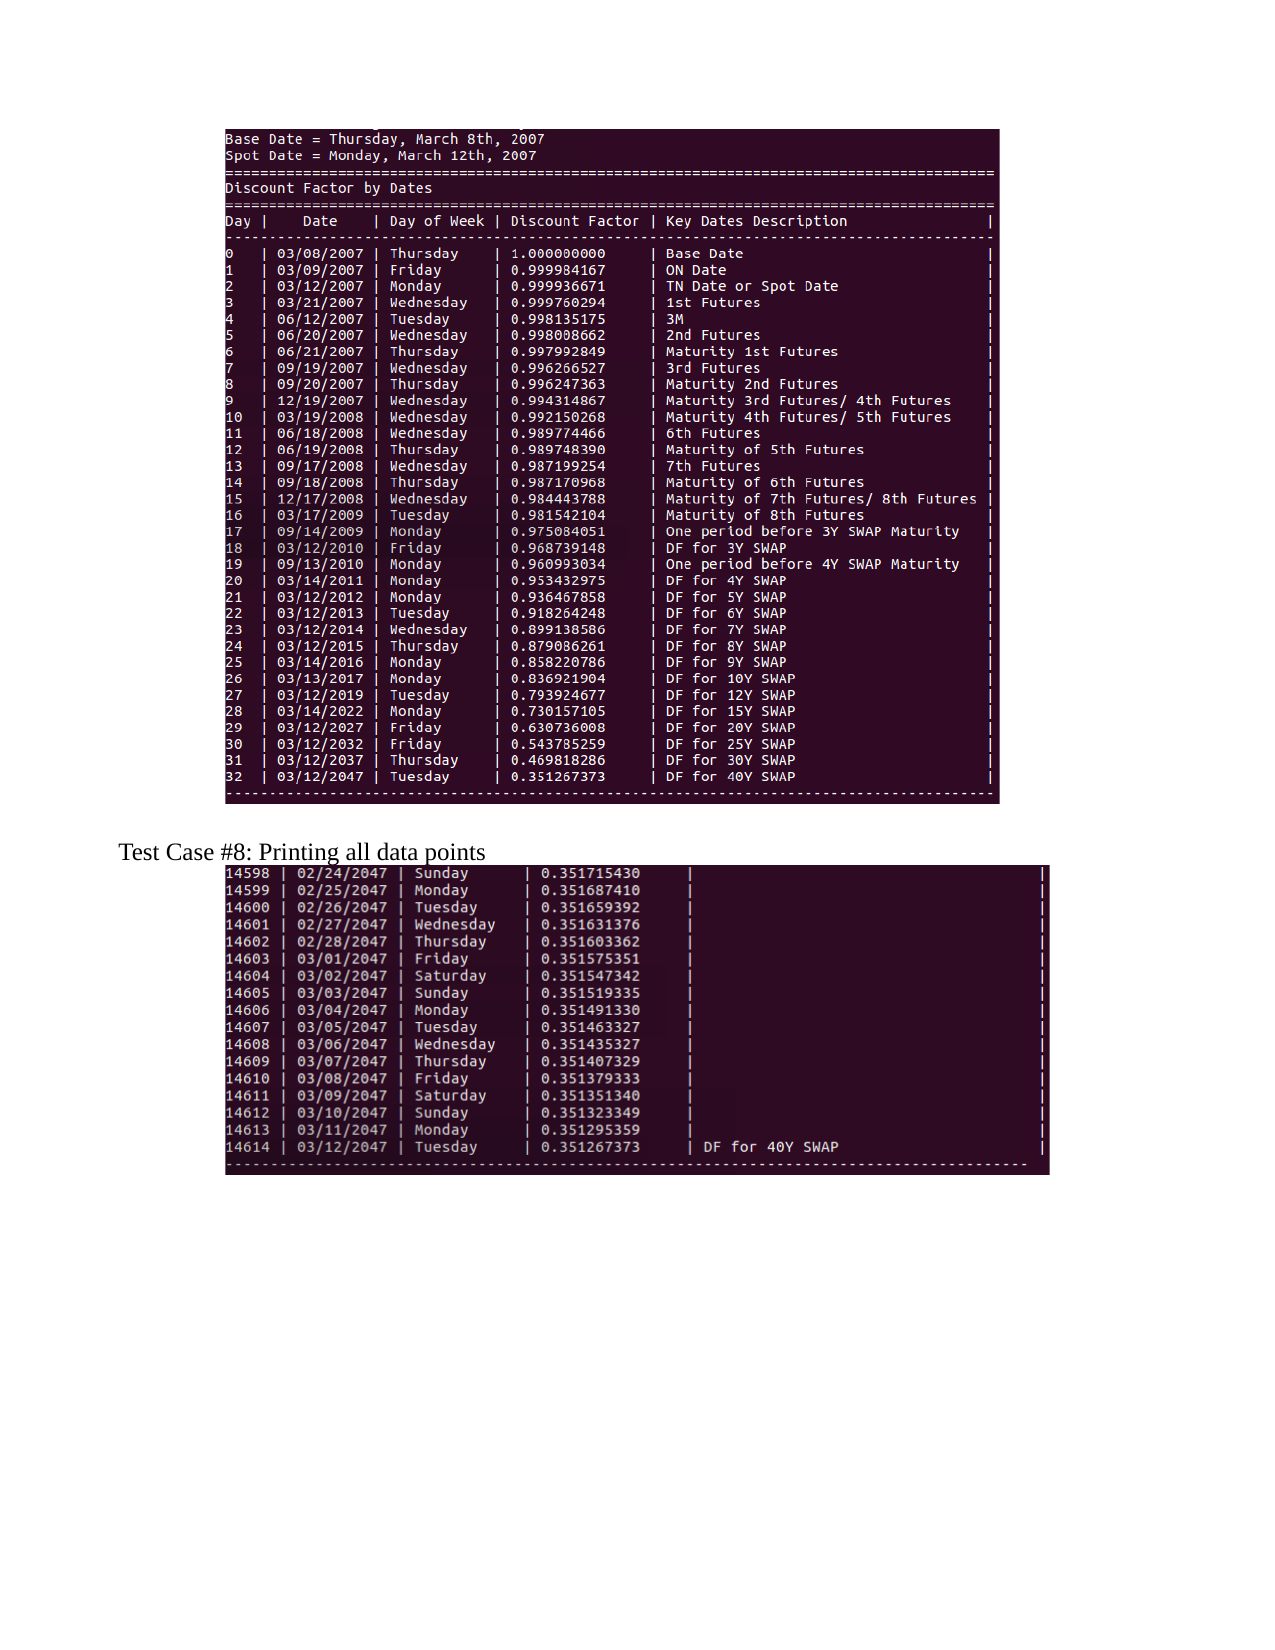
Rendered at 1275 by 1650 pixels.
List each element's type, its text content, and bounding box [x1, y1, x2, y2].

text Test Case #8: Printing all data points [118, 837, 1157, 866]
picture [225, 129, 1000, 804]
picture [225, 865, 1050, 1175]
